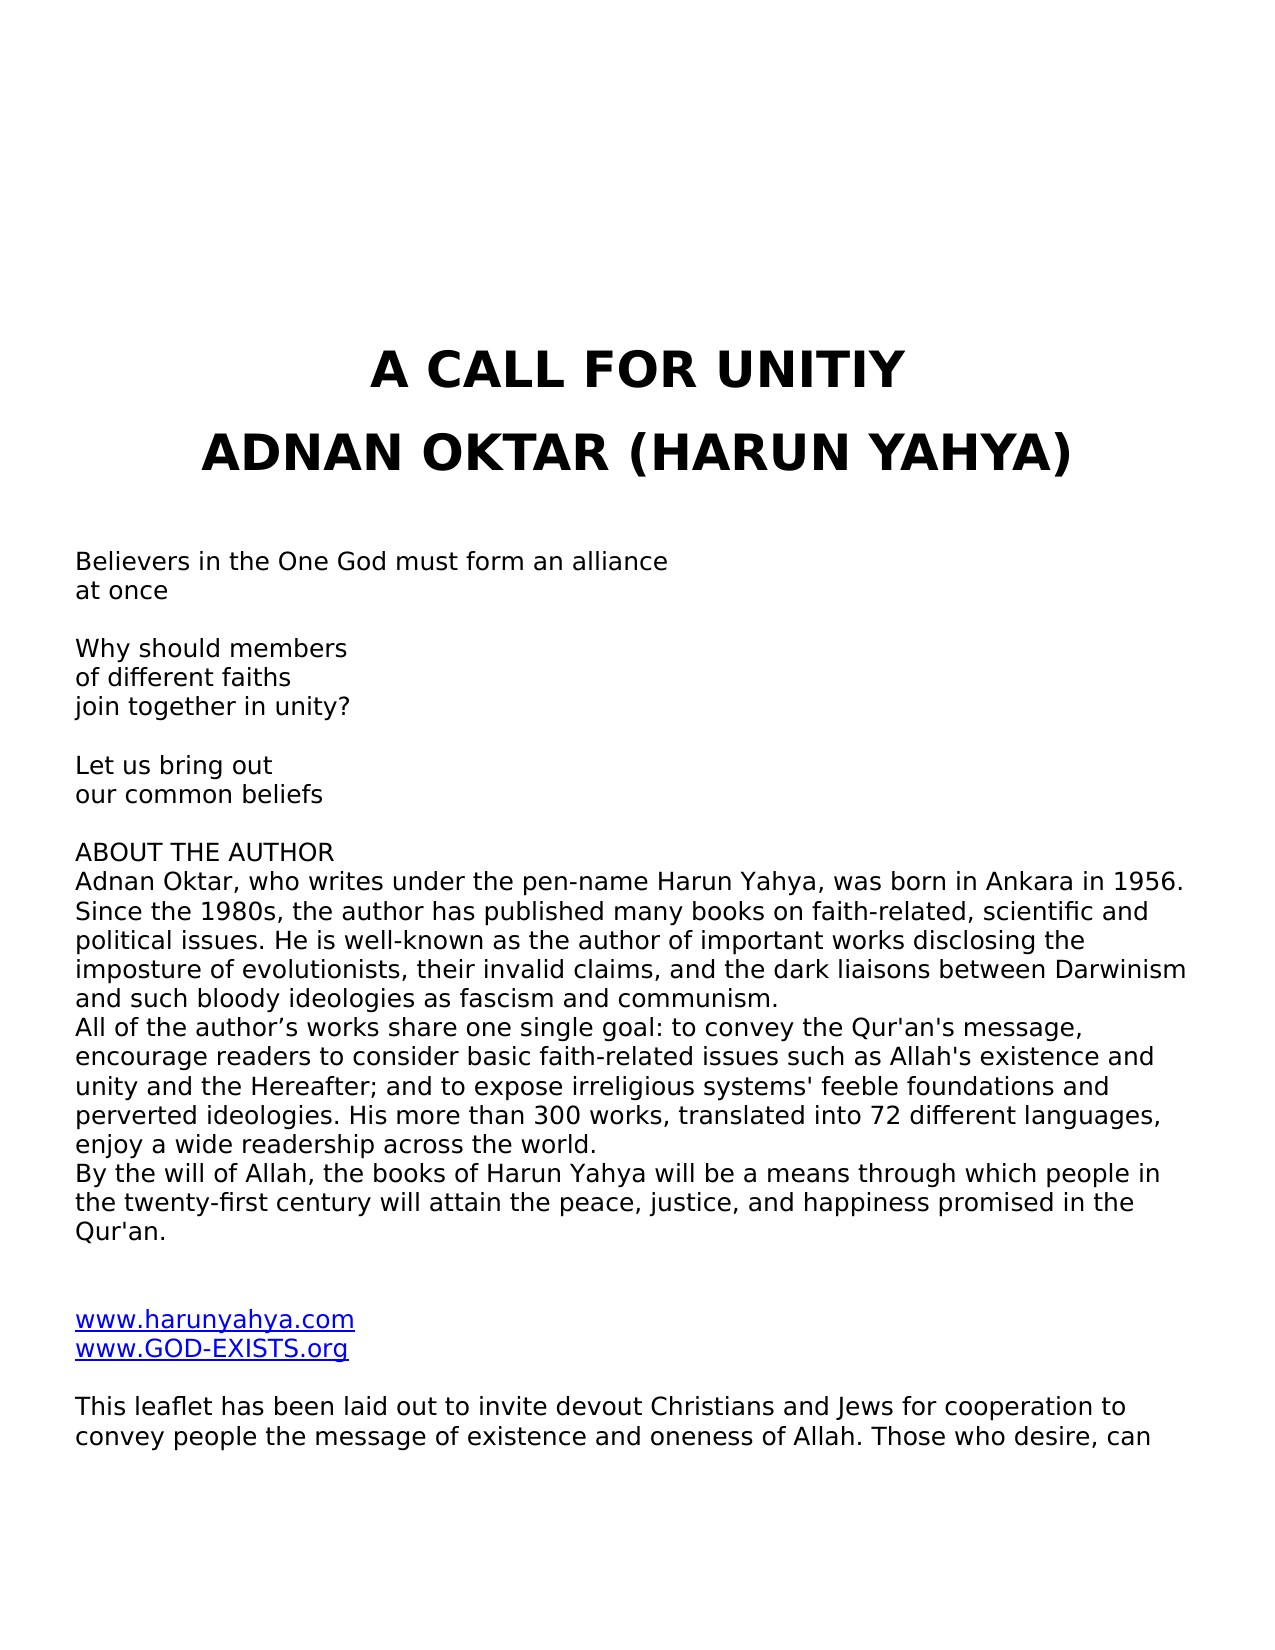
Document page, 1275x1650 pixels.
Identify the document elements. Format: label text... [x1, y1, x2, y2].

subtitle ADNAN OKTAR (HARUN YAHYA) [75, 424, 1200, 482]
text Adnan Oktar, who writes under the pen-name Harun Yahya, was born in Ankara in 1956. Since the 1980s, the author has published many books on faith-related, scientific and political issues. He is well-known as the author of important works disclosing the imposture of evolutionists, their invalid claims, and the dark liaisons between Darwinism and such bloody ideologies as fascism and communism. [75, 868, 1200, 1013]
text our common beliefs [75, 780, 1200, 809]
text Let us bring out [75, 751, 1200, 780]
subtitle A CALL FOR UNITIY [75, 341, 1200, 399]
text All of the author’s works share one single goal: to convey the Qur'an's message, encourage readers to consider basic faith-related issues such as Allah's existence and unity and the Hereafter; and to expose irreligious systems' feeble foundations and perverted ideologies. His more than 300 works, translated into 72 different languages, enjoy a wide readership across the world. [75, 1013, 1200, 1159]
text at once [75, 576, 1200, 605]
text By the will of Allah, the books of Harun Yahya will be a means through which people in the twenty-first century will attain the peace, justice, and happiness promised in the Qur'an. [75, 1159, 1200, 1247]
text www.harunyahya.com [75, 1305, 1200, 1334]
text ABOUT THE AUTHOR [75, 838, 1200, 868]
text join together in unity? [75, 693, 1200, 722]
text of different faiths [75, 663, 1200, 693]
text This leaflet has been laid out to invite devout Christians and Jews for cooperation to convey people the message of existence and oneness of Allah. Those who desire, can [75, 1393, 1200, 1451]
text www.GOD-EXISTS.org [75, 1334, 1200, 1363]
text Believers in the One God must form an alliance [75, 547, 1200, 576]
text Why should members [75, 634, 1200, 663]
